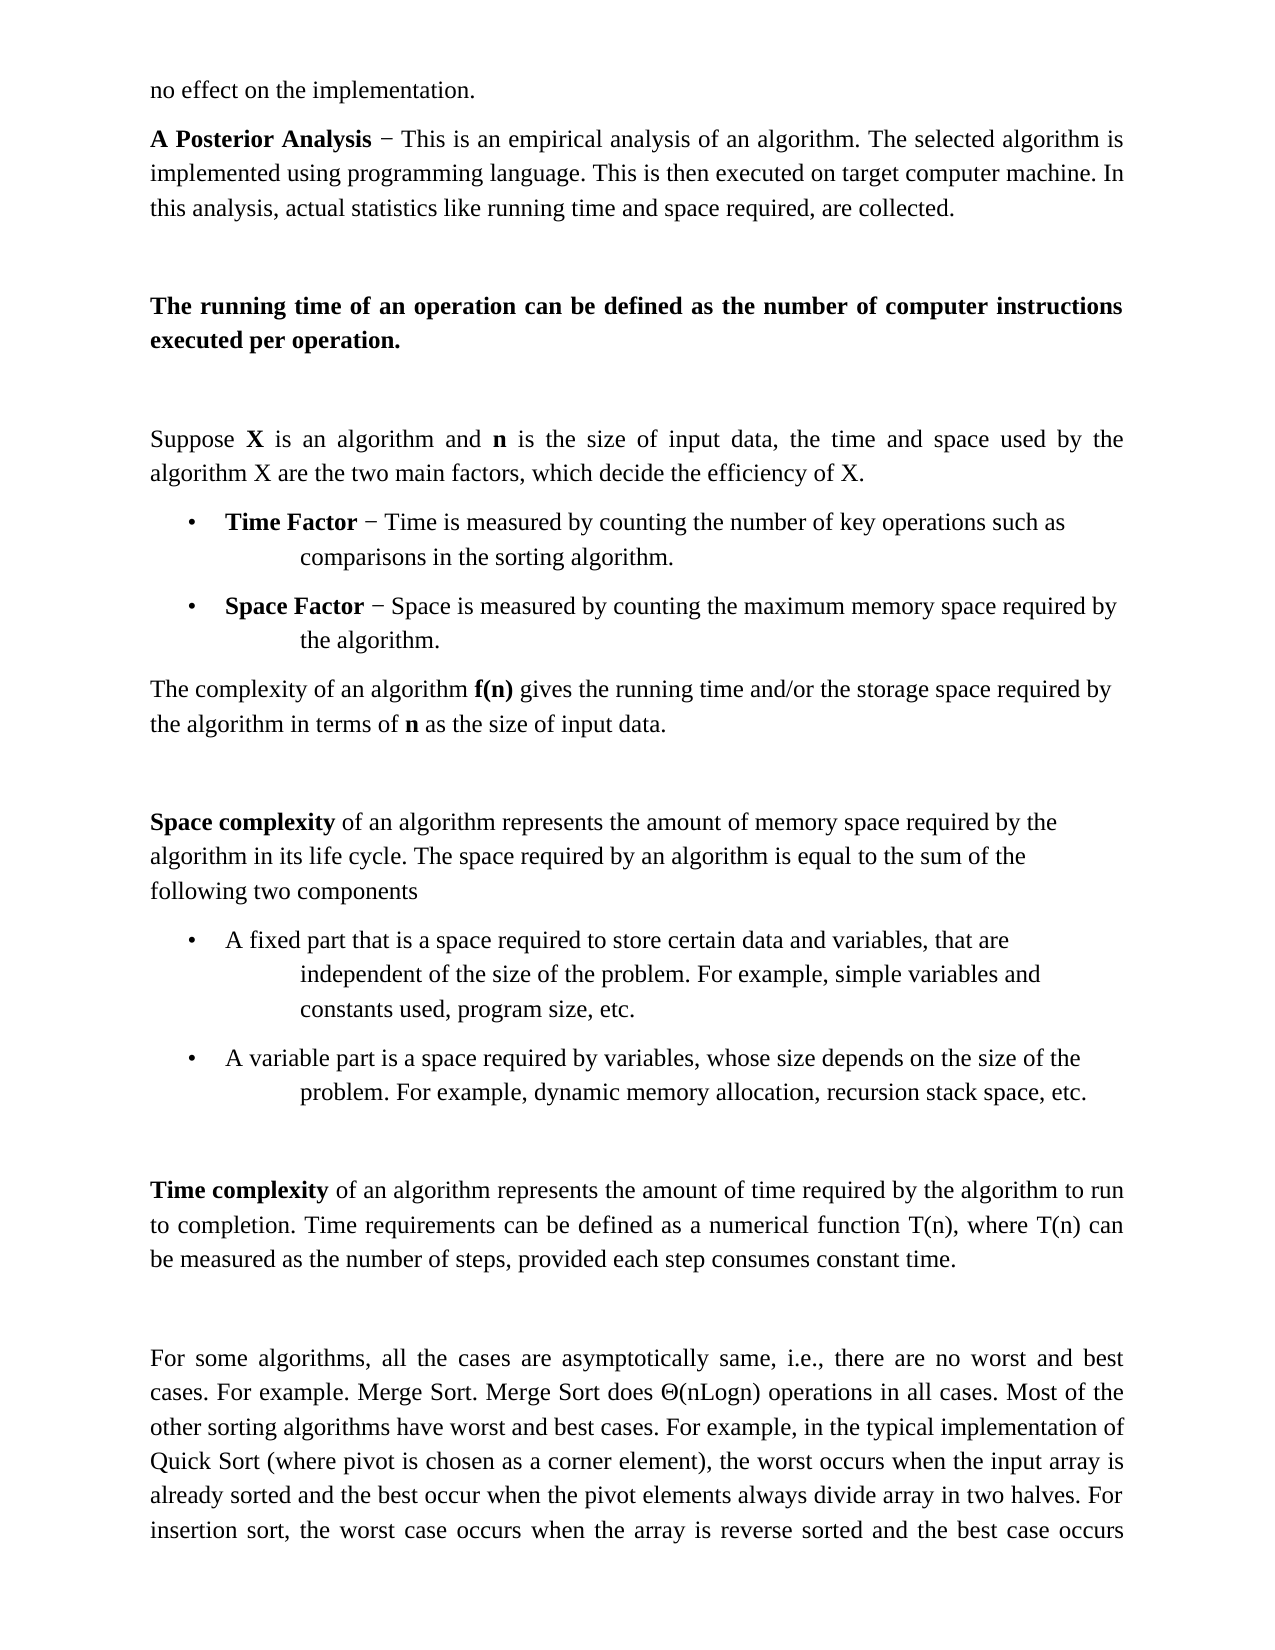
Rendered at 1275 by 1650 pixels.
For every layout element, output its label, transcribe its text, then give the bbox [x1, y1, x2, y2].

text The complexity of an algorithm f(n) gives the running time and/or the storage space required by the algorithm in terms of n as the size of input data. [150, 674, 1125, 738]
text The running time of an operation can be defined as the number of computer instructions executed per operation. [150, 291, 1125, 354]
text Space complexity of an algorithm represents the amount of memory space required by the algorithm in its life cycle. The space required by an algorithm is equal to the sum of the following two components [150, 807, 1125, 905]
text Time complexity of an algorithm represents the amount of time required by the algorithm to run to completion. Time requirements can be defined as a numerical function T(n), where T(n) can be measured as the number of steps, provided each step consumes constant time. [150, 1176, 1125, 1273]
text For some algorithms, all the cases are asymptotically same, i.e., there are no worst and best cases. For example. Merge Sort. Merge Sort does Θ(nLogn) operations in all cases. Most of the other sorting algorithms have worst and best cases. For example, in the typical implementation of Quick Sort (where pivot is chosen as a corner element), the worst occurs when the input array is already sorted and the best occur when the pivot elements always divide array in two halves. For insertion sort, the worst case occurs when the array is reverse sorted and the best case occurs [150, 1343, 1125, 1544]
list Space Factor − Space is measured by counting the maximum memory space required by the algorithm. [187, 591, 1125, 654]
list A variable part is a space required by variables, whose size depends on the size of the problem. For example, dynamic memory allocation, recursion stack space, etc. [187, 1043, 1125, 1106]
text A Posterior Analysis − This is an empirical analysis of an algorithm. The selected algorithm is implemented using programming language. This is then executed on target computer machine. In this analysis, actual statistics like running time and space required, are collected. [150, 124, 1125, 222]
text no effect on the implementation. [150, 75, 1125, 104]
list A fixed part that is a space required to store certain data and variables, that are independent of the size of the problem. For example, simple variables and constants used, program size, etc. [187, 925, 1125, 1023]
list Time Factor − Time is measured by counting the number of key operations such as comparisons in the sorting algorithm. [187, 507, 1125, 571]
text Suppose X is an algorithm and n is the size of input data, the time and space used by the algorithm X are the two main factors, which decide the efficiency of X. [150, 424, 1125, 487]
